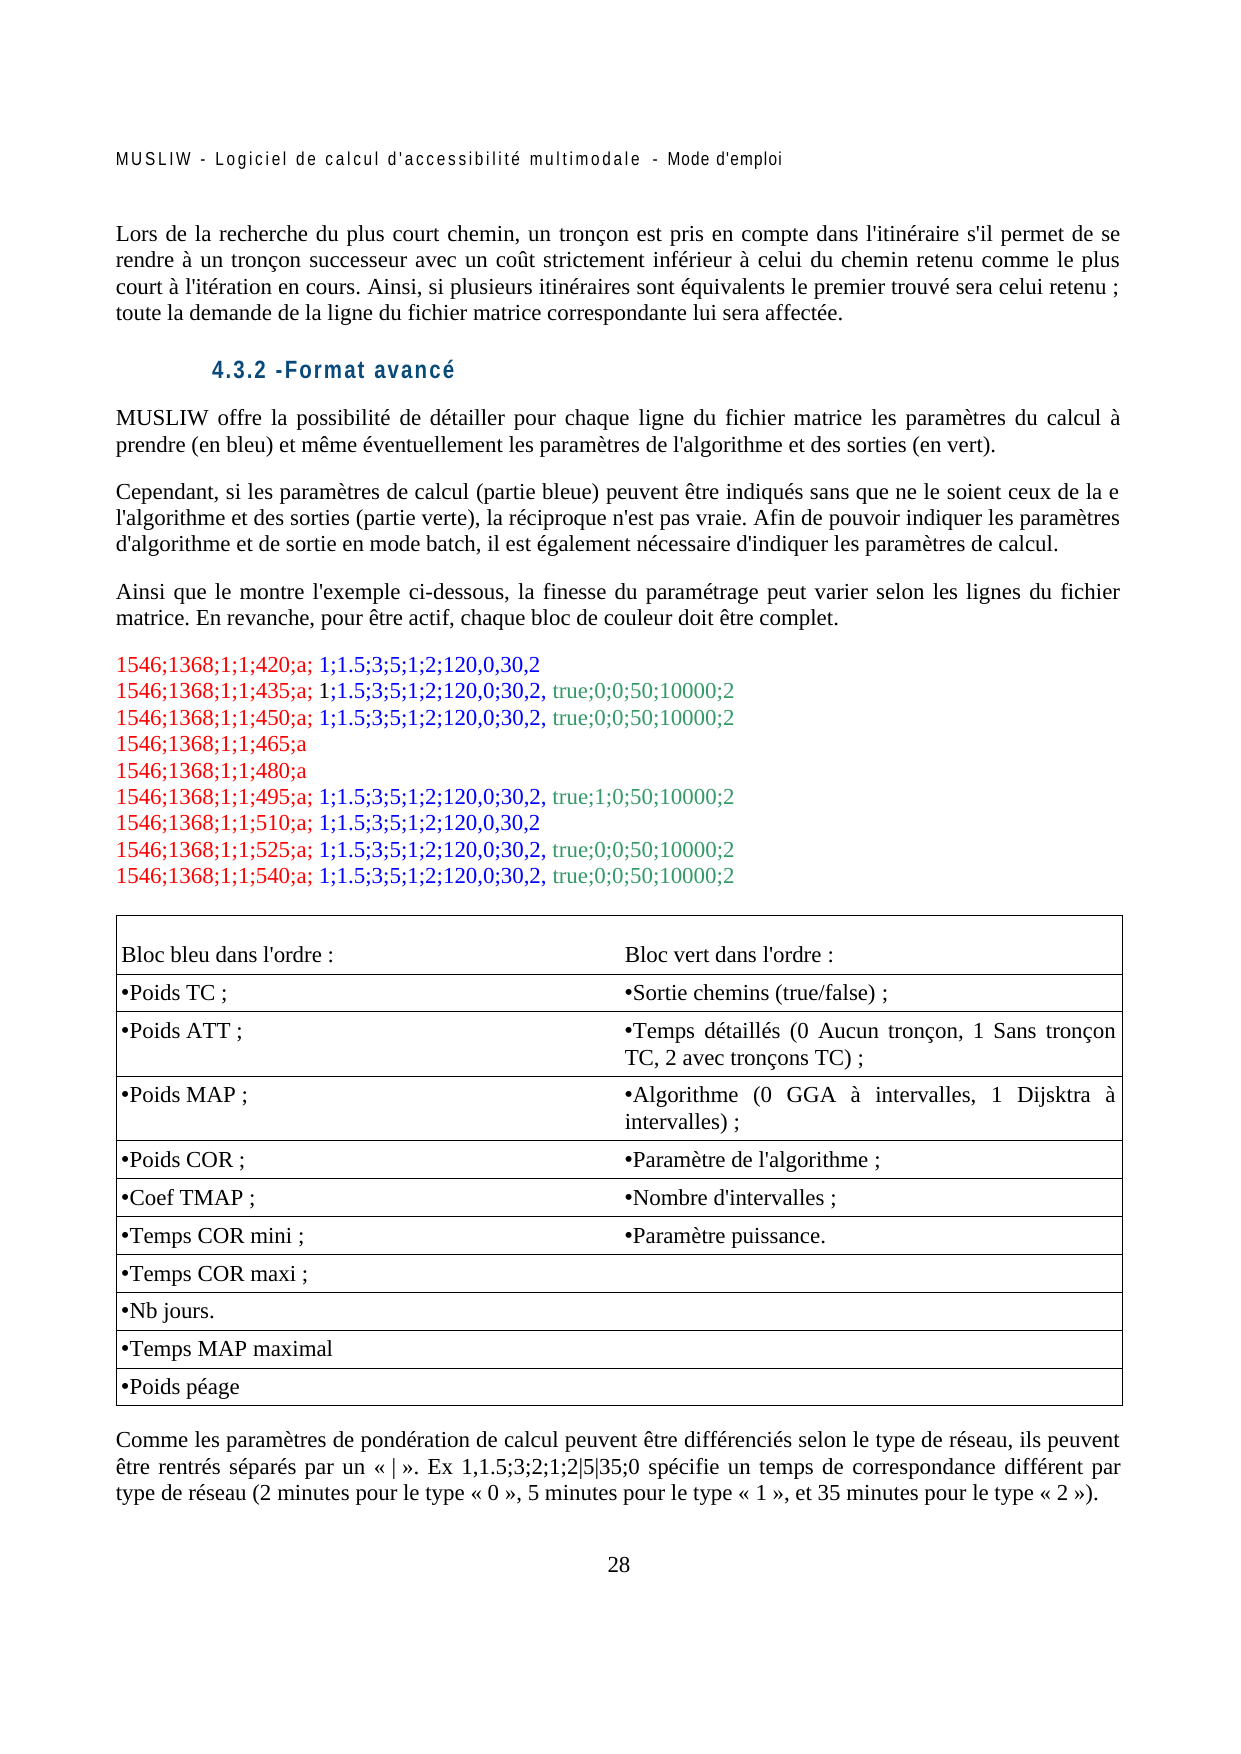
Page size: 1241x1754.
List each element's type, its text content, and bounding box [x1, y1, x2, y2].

text 1546;1368;1;1;525;a; 1;1.5;3;5;1;2;120,0;30,2, true;0;0;50;10000;2 [116, 836, 1122, 862]
table_cell [619, 1331, 1122, 1367]
text Cependant, si les paramètres de calcul (partie bleue) peuvent être indiqués sans que ne le soient ceux de la e l'algorithme et des sorties (partie verte), la réciproque n'est pas vraie. Afin de pouvoir indiquer les paramètres d'algorithme et de sortie en mode batch, il est également nécessaire d'indiquer les paramètres de calcul. [116, 478, 1122, 557]
table_cell Poids péage [117, 1369, 619, 1405]
table_cell Nb jours. [117, 1293, 619, 1329]
table_cell Poids ATT ; [117, 1012, 619, 1076]
table_cell [619, 1255, 1122, 1292]
text Comme les paramètres de pondération de calcul peuvent être différenciés selon le type de réseau, ils peuvent être rentrés séparés par un « | ». Ex 1,1.5;3;2;1;2|5|35;0 spécifie un temps de correspondance différent par type de réseau (2 minutes pour le type « 0 », 5 minutes pour le type « 1 », et 35 minutes pour le type « 2 »). [116, 1426, 1122, 1505]
table_cell Coef TMAP ; [117, 1179, 619, 1216]
text 1546;1368;1;1;450;a; 1;1.5;3;5;1;2;120,0;30,2, true;0;0;50;10000;2 [116, 704, 1122, 730]
table_header Bloc vert dans l'ordre : [619, 916, 1122, 973]
table_cell Paramètre de l'algorithme ; [619, 1141, 1122, 1178]
text 1546;1368;1;1;540;a; 1;1.5;3;5;1;2;120,0;30,2, true;0;0;50;10000;2 [116, 862, 1122, 888]
table_cell [619, 1293, 1122, 1329]
subtitle Format avancé [211, 355, 1122, 383]
table_cell Temps MAP maximal [117, 1331, 619, 1367]
table_cell Sortie chemins (true/false) ; [619, 975, 1122, 1011]
text 1546;1368;1;1;495;a; 1;1.5;3;5;1;2;120,0;30,2, true;1;0;50;10000;2 [116, 783, 1122, 809]
text 1546;1368;1;1;435;a; 1;1.5;3;5;1;2;120,0;30,2, true;0;0;50;10000;2 [116, 678, 1122, 704]
table_cell Temps COR mini ; [117, 1217, 619, 1254]
table_cell Poids TC ; [117, 975, 619, 1011]
table_cell Poids MAP ; [117, 1077, 619, 1140]
text 1546;1368;1;1;465;a [116, 730, 1122, 757]
text 1546;1368;1;1;480;a [116, 757, 1122, 783]
text 1546;1368;1;1;510;a; 1;1.5;3;5;1;2;120,0,30,2 [116, 809, 1122, 836]
table_cell Nombre d'intervalles ; [619, 1179, 1122, 1216]
text 1546;1368;1;1;420;a; 1;1.5;3;5;1;2;120,0,30,2 [116, 651, 1122, 678]
table_cell Poids COR ; [117, 1141, 619, 1178]
text Ainsi que le montre l'exemple ci-dessous, la finesse du paramétrage peut varier selon les lignes du fichier matrice. En revanche, pour être actif, chaque bloc de couleur doit être complet. [116, 578, 1122, 630]
text Lors de la recherche du plus court chemin, un tronçon est pris en compte dans l'itinéraire s'il permet de se rendre à un tronçon successeur avec un coût strictement inférieur à celui du chemin retenu comme le plus court à l'itération en cours. Ainsi, si plusieurs itinéraires sont équivalents le premier trouvé sera celui retenu ; toute la demande de la ligne du fichier matrice correspondante lui sera affectée. [116, 220, 1122, 326]
table_cell Temps détaillés (0 Aucun tronçon, 1 Sans tronçon TC, 2 avec tronçons TC) ; [619, 1012, 1122, 1076]
text MUSLIW offre la possibilité de détailler pour chaque ligne du fichier matrice les paramètres du calcul à prendre (en bleu) et même éventuellement les paramètres de l'algorithme et des sorties (en vert). [116, 404, 1122, 457]
table_cell Paramètre puissance. [619, 1217, 1122, 1254]
table_cell Temps COR maxi ; [117, 1255, 619, 1292]
table_cell [619, 1369, 1122, 1405]
table_cell Algorithme (0 GGA à intervalles, 1 Dijsktra à intervalles) ; [619, 1077, 1122, 1140]
table_header Bloc bleu dans l'ordre : [117, 916, 619, 973]
